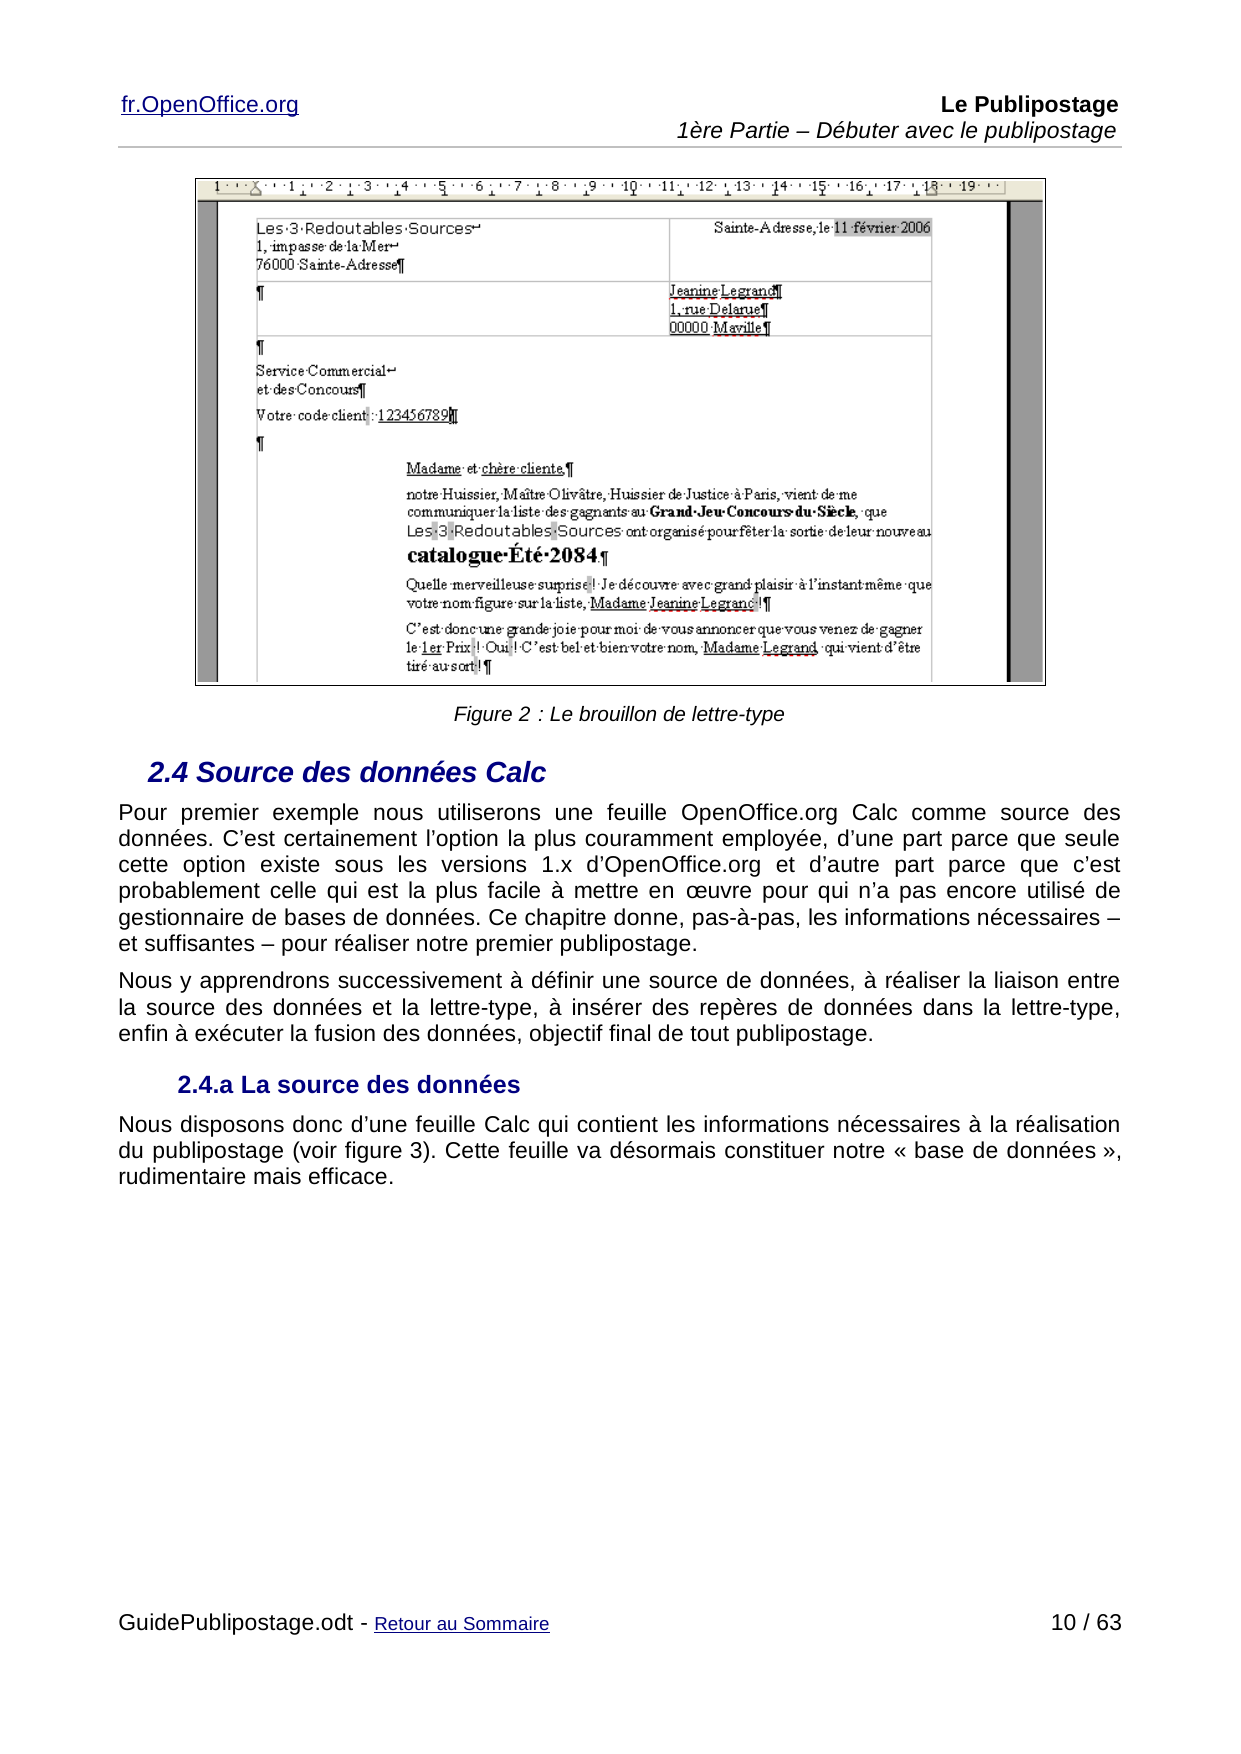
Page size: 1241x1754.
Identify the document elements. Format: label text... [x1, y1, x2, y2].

text Nous disposons donc d’une feuille Calc qui contient les informations nécessaires à la réalisation du publipostage (voir figure 3). Cette feuille va désormais constituer notre « base de données », rudimentaire mais efficace. [118, 1111, 1122, 1189]
text Nous y apprendrons successivement à définir une source de données, à réaliser la liaison entre la source des données et la lettre-type, à insérer des repères de données dans la lettre-type, enfin à exécuter la fusion des données, objectif final de tout publipostage. [118, 968, 1122, 1046]
text Pour premier exemple nous utiliserons une feuille OpenOffice.org Calc comme source des données. C’est certainement l’option la plus couramment employée, d’une part parce que seule cette option existe sous les versions 1.x d’OpenOffice.org et d’autre part parce que c’est probablement celle qui est la plus facile à mettre en œuvre pour qui n’a pas encore utilisé de gestionnaire de bases de données. Ce chapitre donne, pas-à-pas, les informations nécessaires – et suffisantes – pour réaliser notre premier publipostage. [118, 800, 1122, 956]
subtitle La source des données [177, 1071, 1122, 1099]
text [196, 179, 1045, 685]
text Figure 2 : Le brouillon de lettre-type [195, 686, 1046, 726]
picture [197, 181, 1043, 682]
subtitle Source des données Calc [148, 178, 1122, 788]
